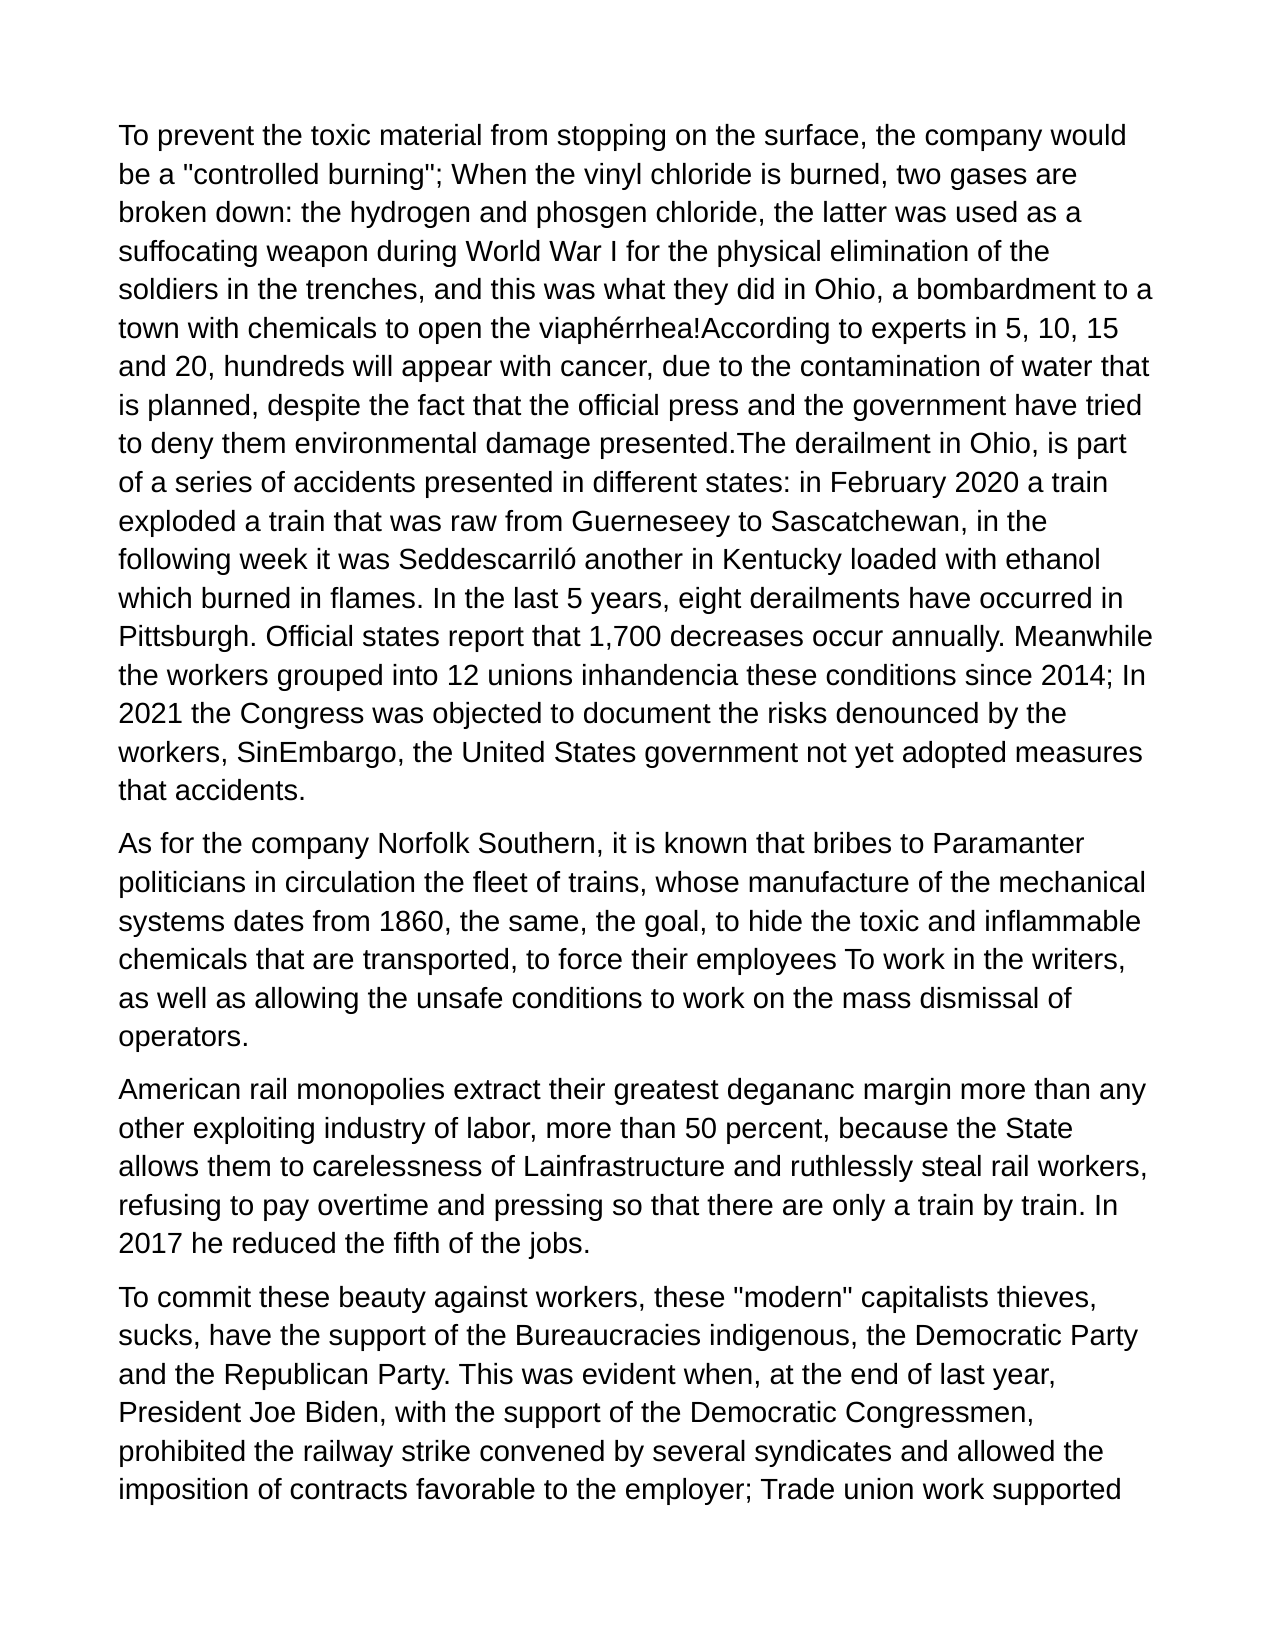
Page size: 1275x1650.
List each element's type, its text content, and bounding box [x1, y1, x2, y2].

text As for the company Norfolk Southern, it is known that bribes to Paramanter politicians in circulation the fleet of trains, whose manufacture of the mechanical systems dates from 1860, the same, the goal, to hide the toxic and inflammable chemicals that are transported, to force their employees To work in the writers, as well as allowing the unsafe conditions to work on the mass dismissal of operators. [118, 826, 1157, 1053]
text American rail monopolies extract their greatest degananc margin more than any other exploiting industry of labor, more than 50 percent, because the State allows them to carelessness of Lainfrastructure and ruthlessly steal rail workers, refusing to pay overtime and pressing so that there are only a train by train. In 2017 he reduced the fifth of the jobs. [118, 1072, 1157, 1260]
text To prevent the toxic material from stopping on the surface, the company would be a "controlled burning"; When the vinyl chloride is burned, two gases are broken down: the hydrogen and phosgen chloride, the latter was used as a suffocating weapon during World War I for the physical elimination of the soldiers in the trenches, and this was what they did in Ohio, a bombardment to a town with chemicals to open the viaphérrhea!According to experts in 5, 10, 15 and 20, hundreds will appear with cancer, due to the contamination of water that is planned, despite the fact that the official press and the government have tried to deny them environmental damage presented.The derailment in Ohio, is part of a series of accidents presented in different states: in February 2020 a train exploded a train that was raw from Guerneseey to Sascatchewan, in the following week it was Seddescarriló another in Kentucky loaded with ethanol which burned in flames. In the last 5 years, eight derailments have occurred in Pittsburgh. Official states report that 1,700 decreases occur annually. Meanwhile the workers grouped into 12 unions inhandencia these conditions since 2014; In 2021 the Congress was objected to document the risks denounced by the workers, SinEmbargo, the United States government not yet adopted measures that accidents. [118, 118, 1157, 807]
text To commit these beauty against workers, these "modern" capitalists thieves, sucks, have the support of the Bureaucracies indigenous, the Democratic Party and the Republican Party. This was evident when, at the end of last year, President Joe Biden, with the support of the Democratic Congressmen, prohibited the railway strike convened by several syndicates and allowed the imposition of contracts favorable to the employer; Trade union work supported [118, 1279, 1157, 1506]
